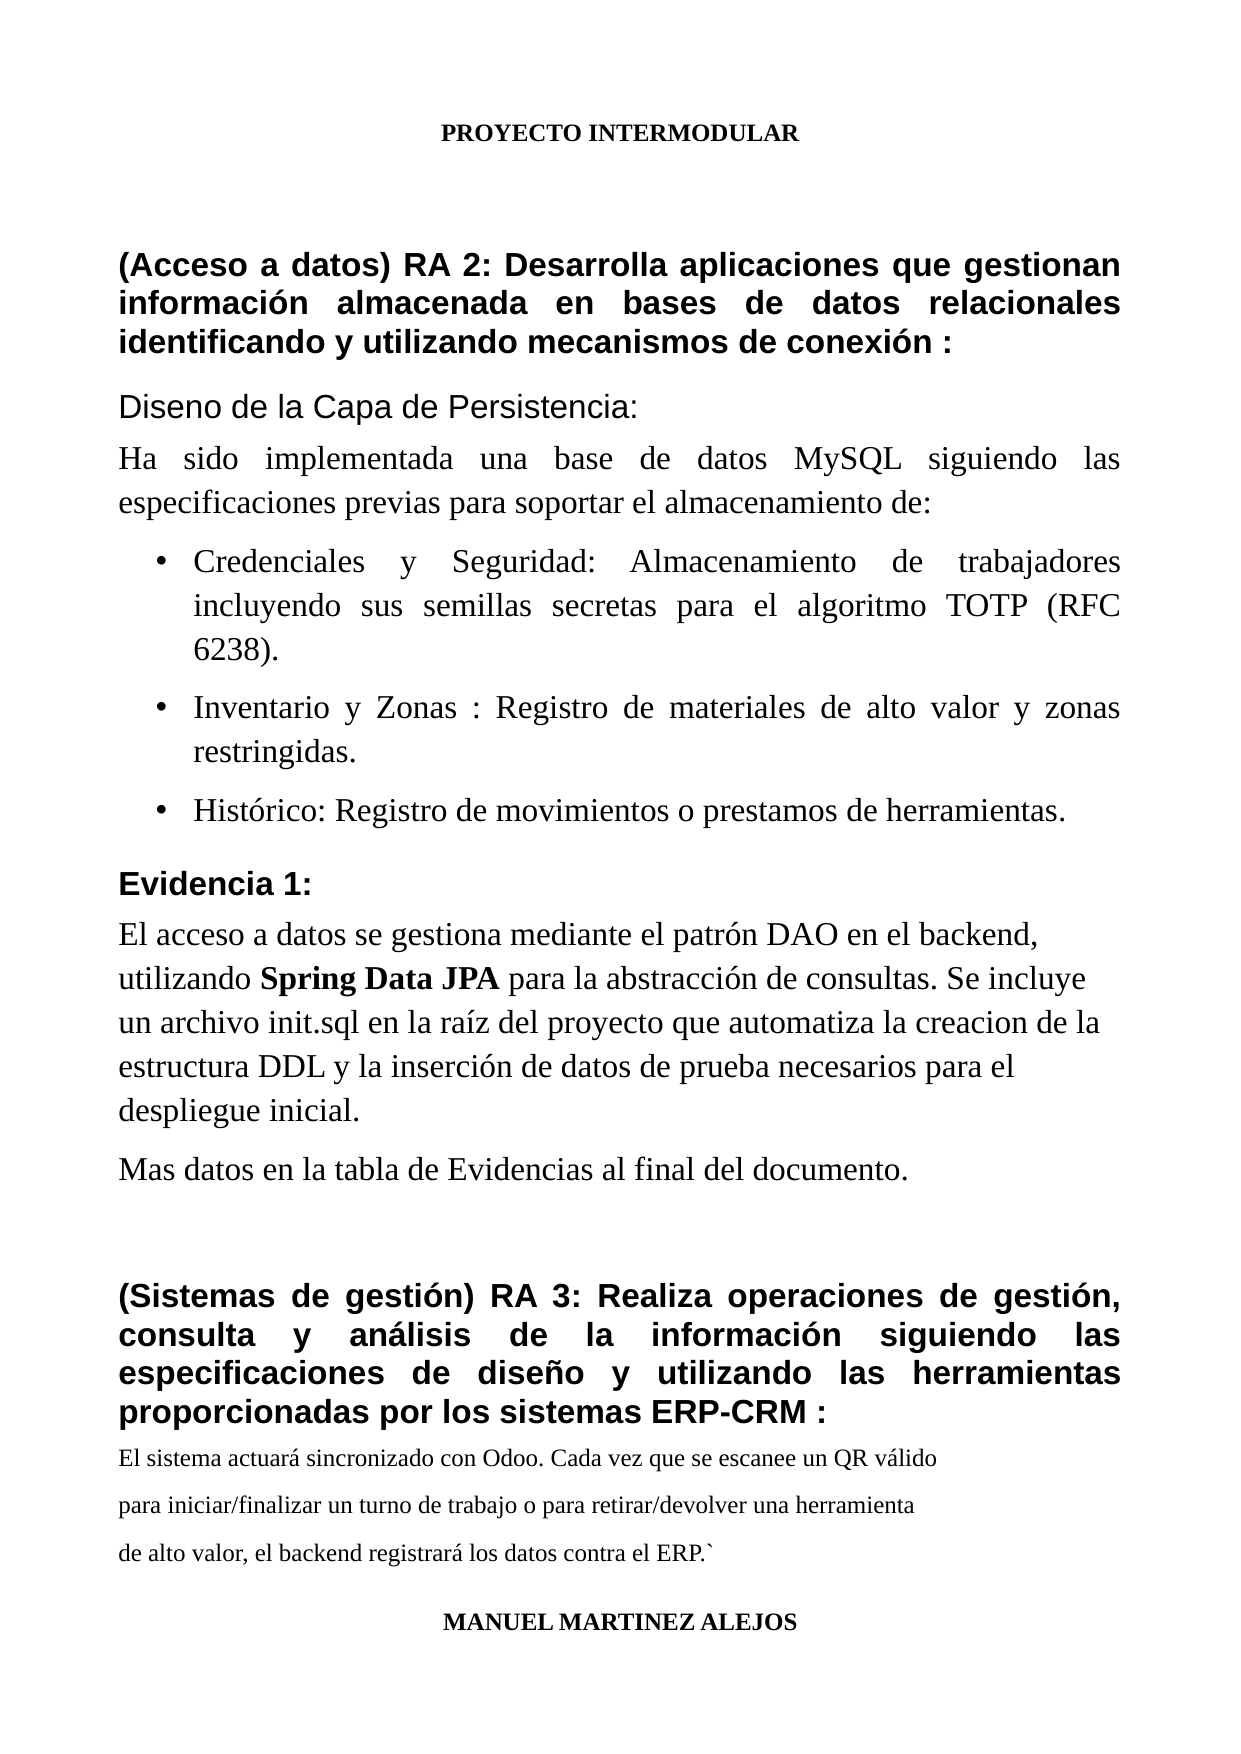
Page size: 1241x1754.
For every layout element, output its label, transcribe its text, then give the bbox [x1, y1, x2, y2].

subtitle Diseno de la Capa de Persistencia: [118, 387, 1122, 426]
subtitle (Sistemas de gestión) RA 3: Realiza operaciones de gestión, consulta y análisis de la información siguiendo las especificaciones de diseño y utilizando las herramientas proporcionadas por los sistemas ERP-CRM : [118, 1276, 1122, 1430]
list Inventario y Zonas : Registro de materiales de alto valor y zonas restringidas. [156, 688, 1122, 770]
text para iniciar/finalizar un turno de trabajo o para retirar/devolver una herramienta [118, 1490, 1122, 1519]
text El sistema actuará sincronizado con Odoo. Cada vez que se escanee un QR válido [118, 1443, 1122, 1471]
text Ha sido implementada una base de datos MySQL siguiendo las especificaciones previas para soportar el almacenamiento de: [118, 438, 1122, 521]
subtitle Evidencia 1: [118, 863, 1122, 902]
text Mas datos en la tabla de Evidencias al final del documento. [118, 1149, 1122, 1188]
subtitle (Acceso a datos) RA 2: Desarrolla aplicaciones que gestionan información almacenada en bases de datos relacionales identificando y utilizando mecanismos de conexión : [118, 245, 1122, 360]
list Histórico: Registro de movimientos o prestamos de herramientas. [156, 790, 1122, 829]
text El acceso a datos se gestiona mediante el patrón DAO en el backend, utilizando Spring Data JPA para la abstracción de consultas. Se incluye un archivo init.sql en la raíz del proyecto que automatiza la creacion de la estructura DDL y la inserción de datos de prueba necesarios para el despliegue inicial. [118, 914, 1122, 1129]
text de alto valor, el backend registrará los datos contra el ERP.` [118, 1538, 1122, 1567]
list Credenciales y Seguridad: Almacenamiento de trabajadores incluyendo sus semillas secretas para el algoritmo TOTP (RFC 6238). [156, 541, 1122, 667]
